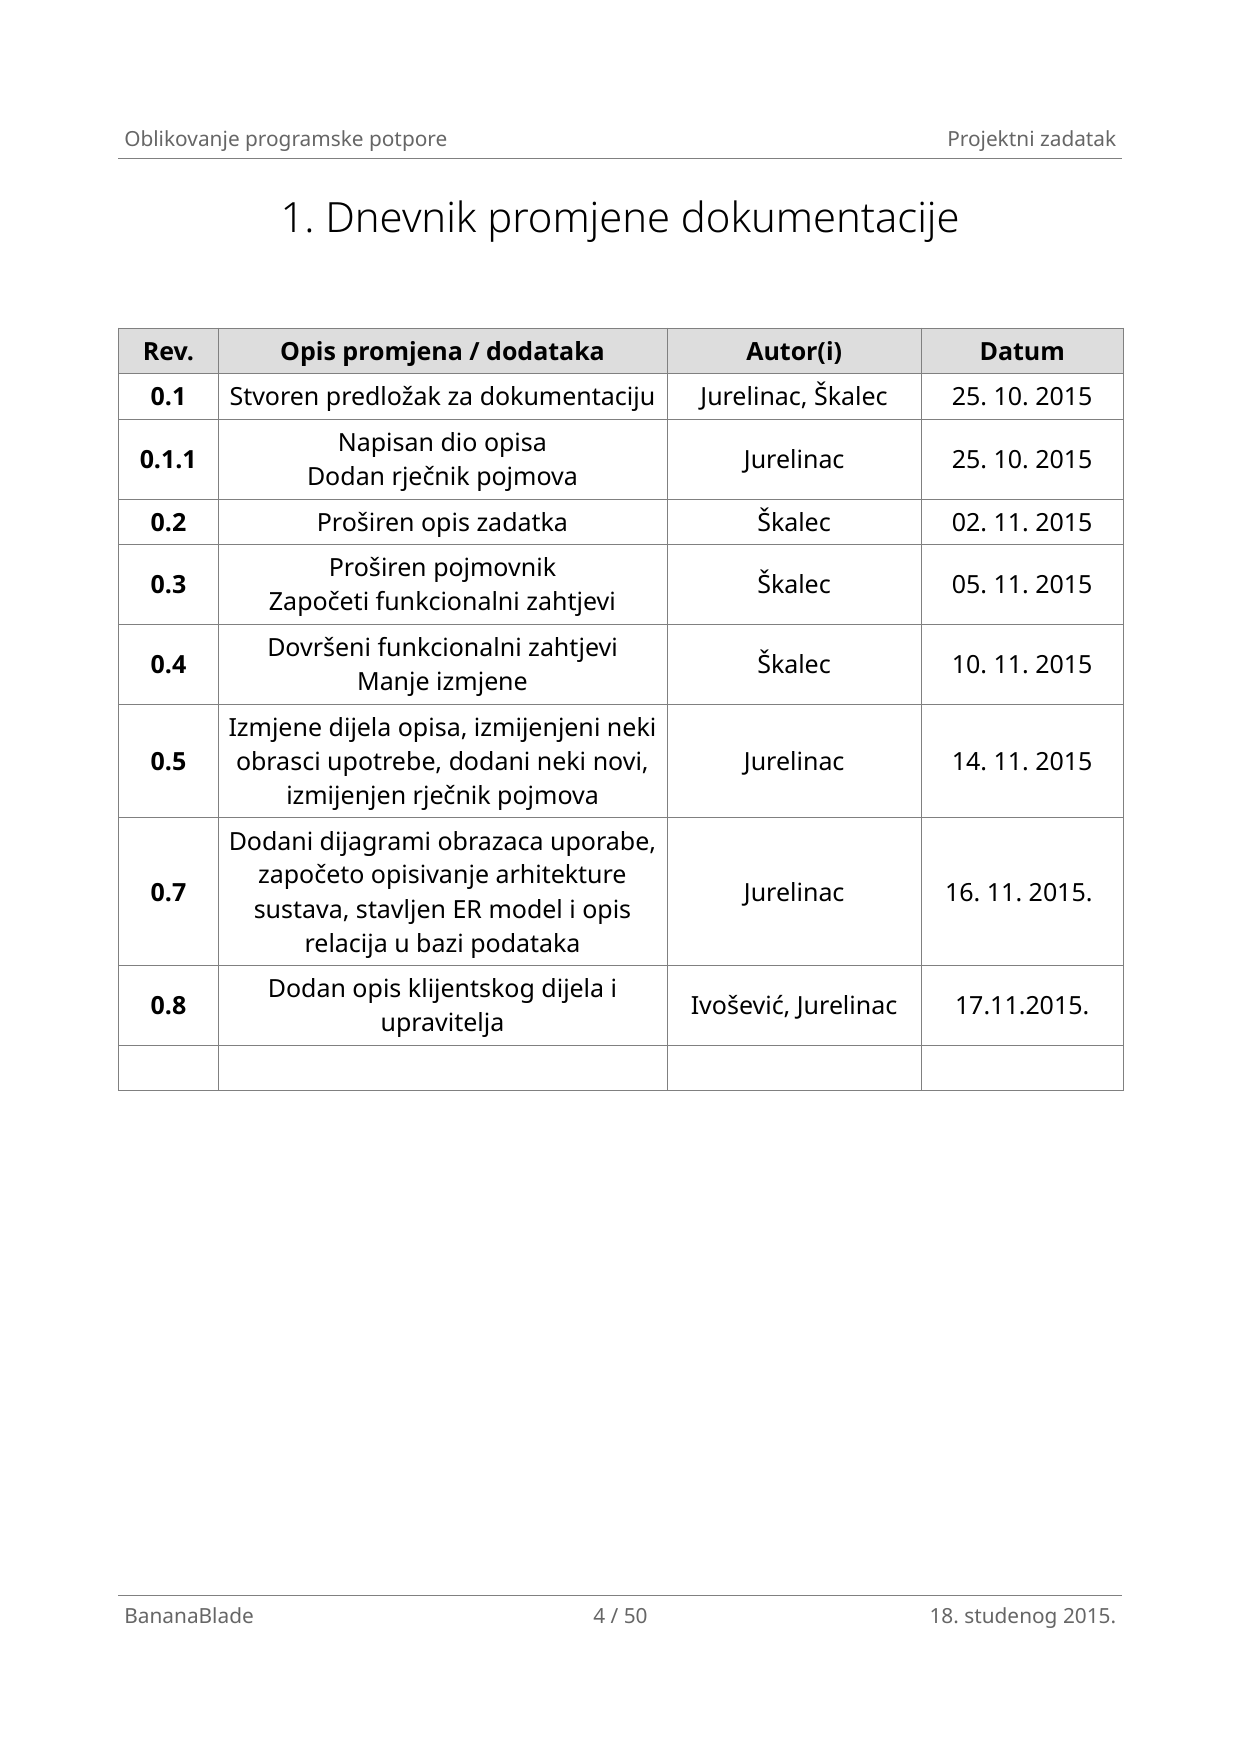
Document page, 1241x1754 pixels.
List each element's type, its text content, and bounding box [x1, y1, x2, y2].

table_header Opis promjena / dodataka [219, 329, 667, 373]
table_cell 0.5 [119, 705, 218, 817]
table_cell Dodan opis klijentskog dijela i upravitelja [219, 966, 667, 1045]
table_cell 16. 11. 2015. [922, 818, 1123, 965]
table_cell Stvoren predložak za dokumentaciju [219, 374, 667, 419]
table_cell 0.3 [119, 545, 218, 624]
table_cell Jurelinac, Škalec [668, 374, 921, 419]
table_cell 17.11.2015. [922, 966, 1123, 1045]
table_cell 14. 11. 2015 [922, 705, 1123, 817]
table_cell 10. 11. 2015 [922, 625, 1123, 703]
table_cell 0.2 [119, 500, 218, 544]
table_cell Škalec [668, 500, 921, 544]
table_cell Jurelinac [668, 420, 921, 498]
table_cell Škalec [668, 625, 921, 703]
table_cell 0.1 [119, 374, 218, 419]
table_cell Ivošević, Jurelinac [668, 966, 921, 1045]
table_cell 05. 11. 2015 [922, 545, 1123, 624]
table_cell Dodani dijagrami obrazaca uporabe, započeto opisivanje arhitekture sustava, stavljen ER model i opis relacija u bazi podataka [219, 818, 667, 965]
table_cell [219, 1046, 667, 1090]
table_header Autor(i) [668, 329, 921, 373]
table_cell Izmjene dijela opisa, izmijenjeni neki obrasci upotrebe, dodani neki novi, izmijenjen rječnik pojmova [219, 705, 667, 817]
table_cell 0.1.1 [119, 420, 218, 498]
table_cell Jurelinac [668, 705, 921, 817]
table_cell Napisan dio opisa Dodan rječnik pojmova [219, 420, 667, 498]
table_cell 25. 10. 2015 [922, 420, 1123, 498]
table_cell 0.4 [119, 625, 218, 703]
table_header Datum [922, 329, 1123, 373]
table_cell [119, 1046, 218, 1090]
table_cell 25. 10. 2015 [922, 374, 1123, 419]
table_cell 0.8 [119, 966, 218, 1045]
table_cell Jurelinac [668, 818, 921, 965]
table_cell [922, 1046, 1123, 1090]
table_cell Proširen pojmovnik Započeti funkcionalni zahtjevi [219, 545, 667, 624]
table_cell 0.7 [119, 818, 218, 965]
table_cell 02. 11. 2015 [922, 500, 1123, 544]
table_cell Proširen opis zadatka [219, 500, 667, 544]
table_cell Škalec [668, 545, 921, 624]
table_cell Dovršeni funkcionalni zahtjevi Manje izmjene [219, 625, 667, 703]
table_header Rev. [119, 329, 218, 373]
subtitle 1. Dnevnik promjene dokumentacije [118, 188, 1122, 245]
table_cell [668, 1046, 921, 1090]
